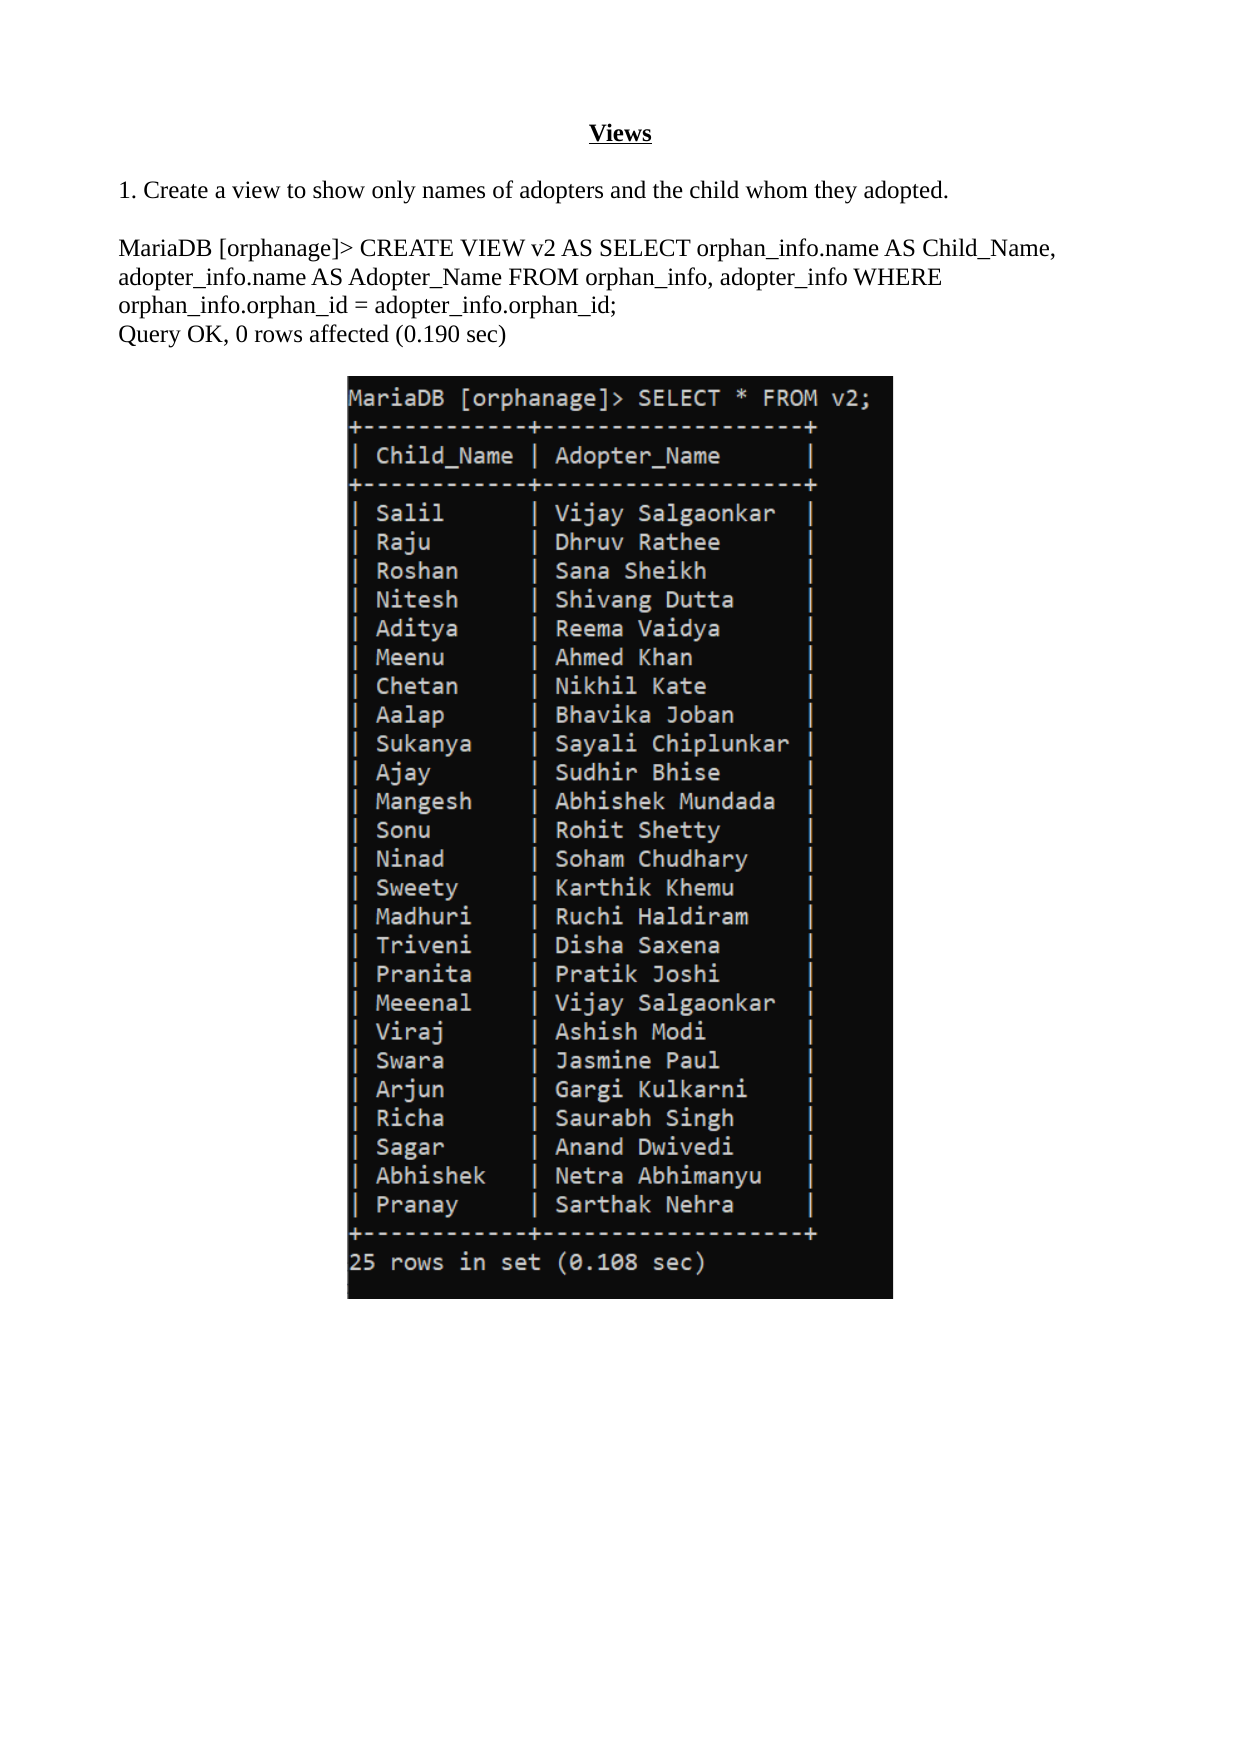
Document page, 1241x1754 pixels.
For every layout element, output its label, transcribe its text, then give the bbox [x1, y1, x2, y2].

text Query OK, 0 rows affected (0.190 sec) [118, 319, 1122, 348]
text 1. Create a view to show only names of adopters and the child whom they adopted. [118, 176, 1122, 204]
text MariaDB [orphanage]> CREATE VIEW v2 AS SELECT orphan_info.name AS Child_Name, adopter_info.name AS Adopter_Name FROM orphan_info, adopter_info WHERE orphan_info.orphan_id = adopter_info.orphan_id; [118, 233, 1122, 319]
picture [347, 376, 894, 1299]
text Views [118, 118, 1122, 147]
